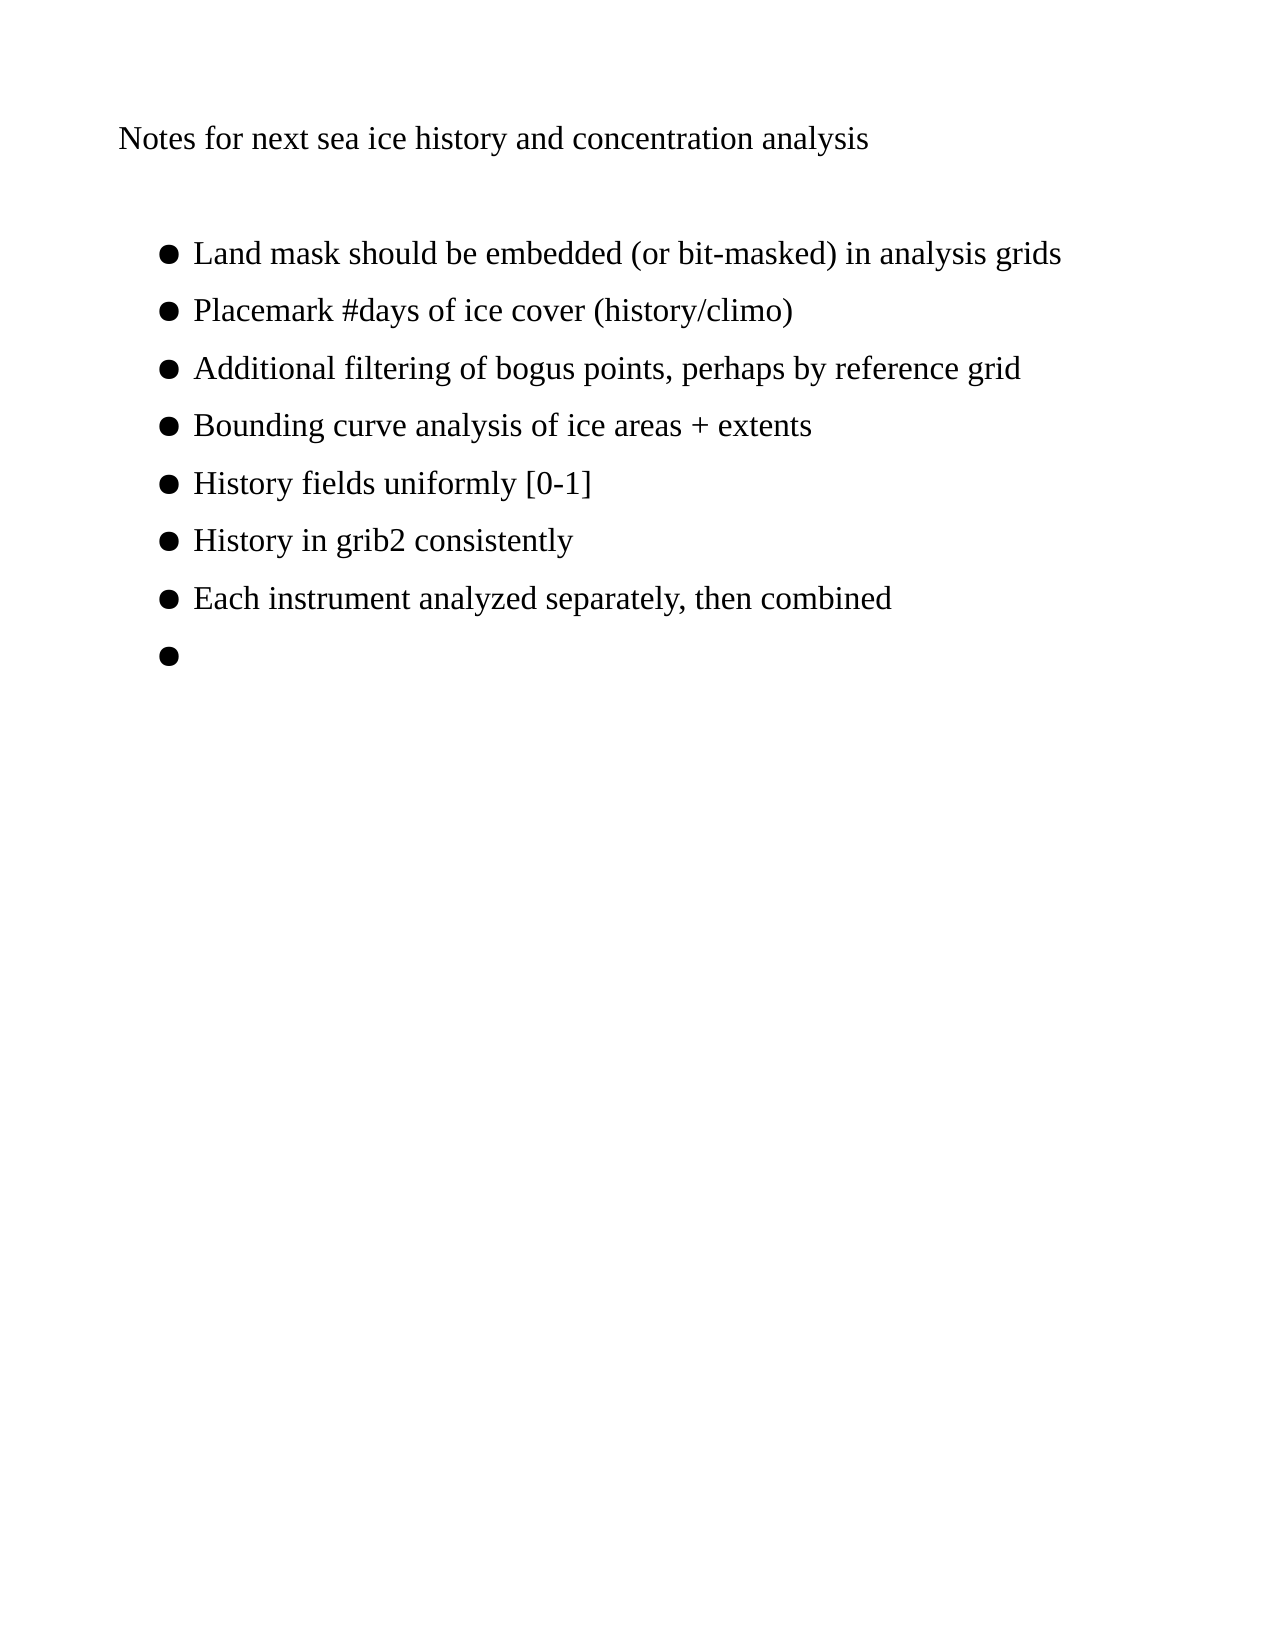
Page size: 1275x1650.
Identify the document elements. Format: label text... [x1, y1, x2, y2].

list History in grib2 consistently [156, 521, 1157, 559]
list Each instrument analyzed separately, then combined [156, 578, 1157, 616]
list History fields uniformly [0-1] [156, 463, 1157, 501]
text Notes for next sea ice history and concentration analysis [118, 118, 1157, 156]
list Bounding curve analysis of ice areas + extents [156, 406, 1157, 444]
list Placemark #days of ice cover (history/climo) [156, 291, 1157, 329]
list Additional filtering of bogus points, perhaps by reference grid [156, 348, 1157, 386]
list Land mask should be embedded (or bit-masked) in analysis grids [156, 233, 1157, 271]
